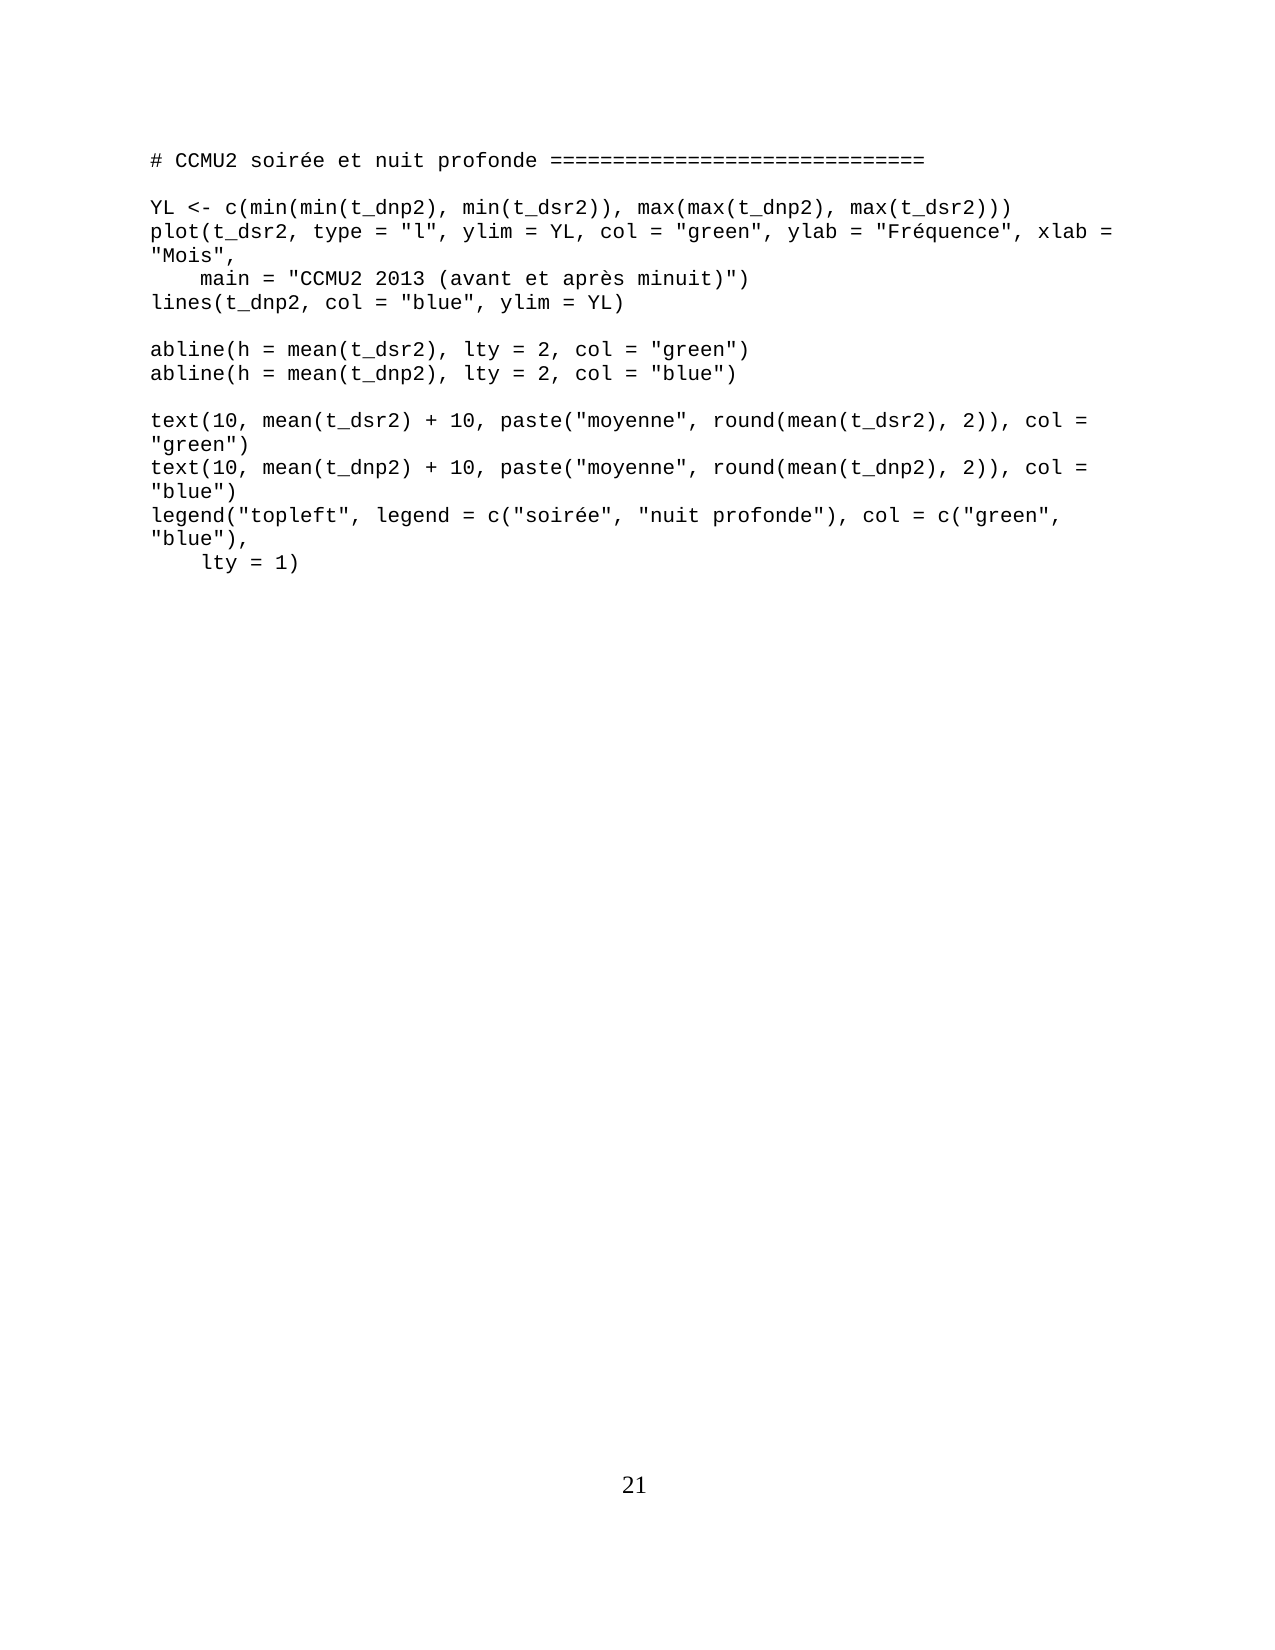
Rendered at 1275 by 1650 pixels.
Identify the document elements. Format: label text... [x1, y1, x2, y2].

text legend("topleft", legend = c("soirée", "nuit profonde"), col = c("green", "blue"), [150, 505, 1125, 552]
text # CCMU2 soirée et nuit profonde ============================== [150, 150, 1125, 174]
text text(10, mean(t_dsr2) + 10, paste("moyenne", round(mean(t_dsr2), 2)), col = "green") [150, 410, 1125, 457]
text main = "CCMU2 2013 (avant et après minuit)") [150, 268, 1125, 292]
text lty = 1) [150, 552, 1125, 576]
text text(10, mean(t_dnp2) + 10, paste("moyenne", round(mean(t_dnp2), 2)), col = "blue") [150, 457, 1125, 505]
text abline(h = mean(t_dsr2), lty = 2, col = "green") [150, 339, 1125, 363]
text plot(t_dsr2, type = "l", ylim = YL, col = "green", ylab = "Fréquence", xlab = "Mois", [150, 221, 1125, 268]
text abline(h = mean(t_dnp2), lty = 2, col = "blue") [150, 363, 1125, 386]
text lines(t_dnp2, col = "blue", ylim = YL) [150, 292, 1125, 316]
text YL <- c(min(min(t_dnp2), min(t_dsr2)), max(max(t_dnp2), max(t_dsr2))) [150, 197, 1125, 221]
